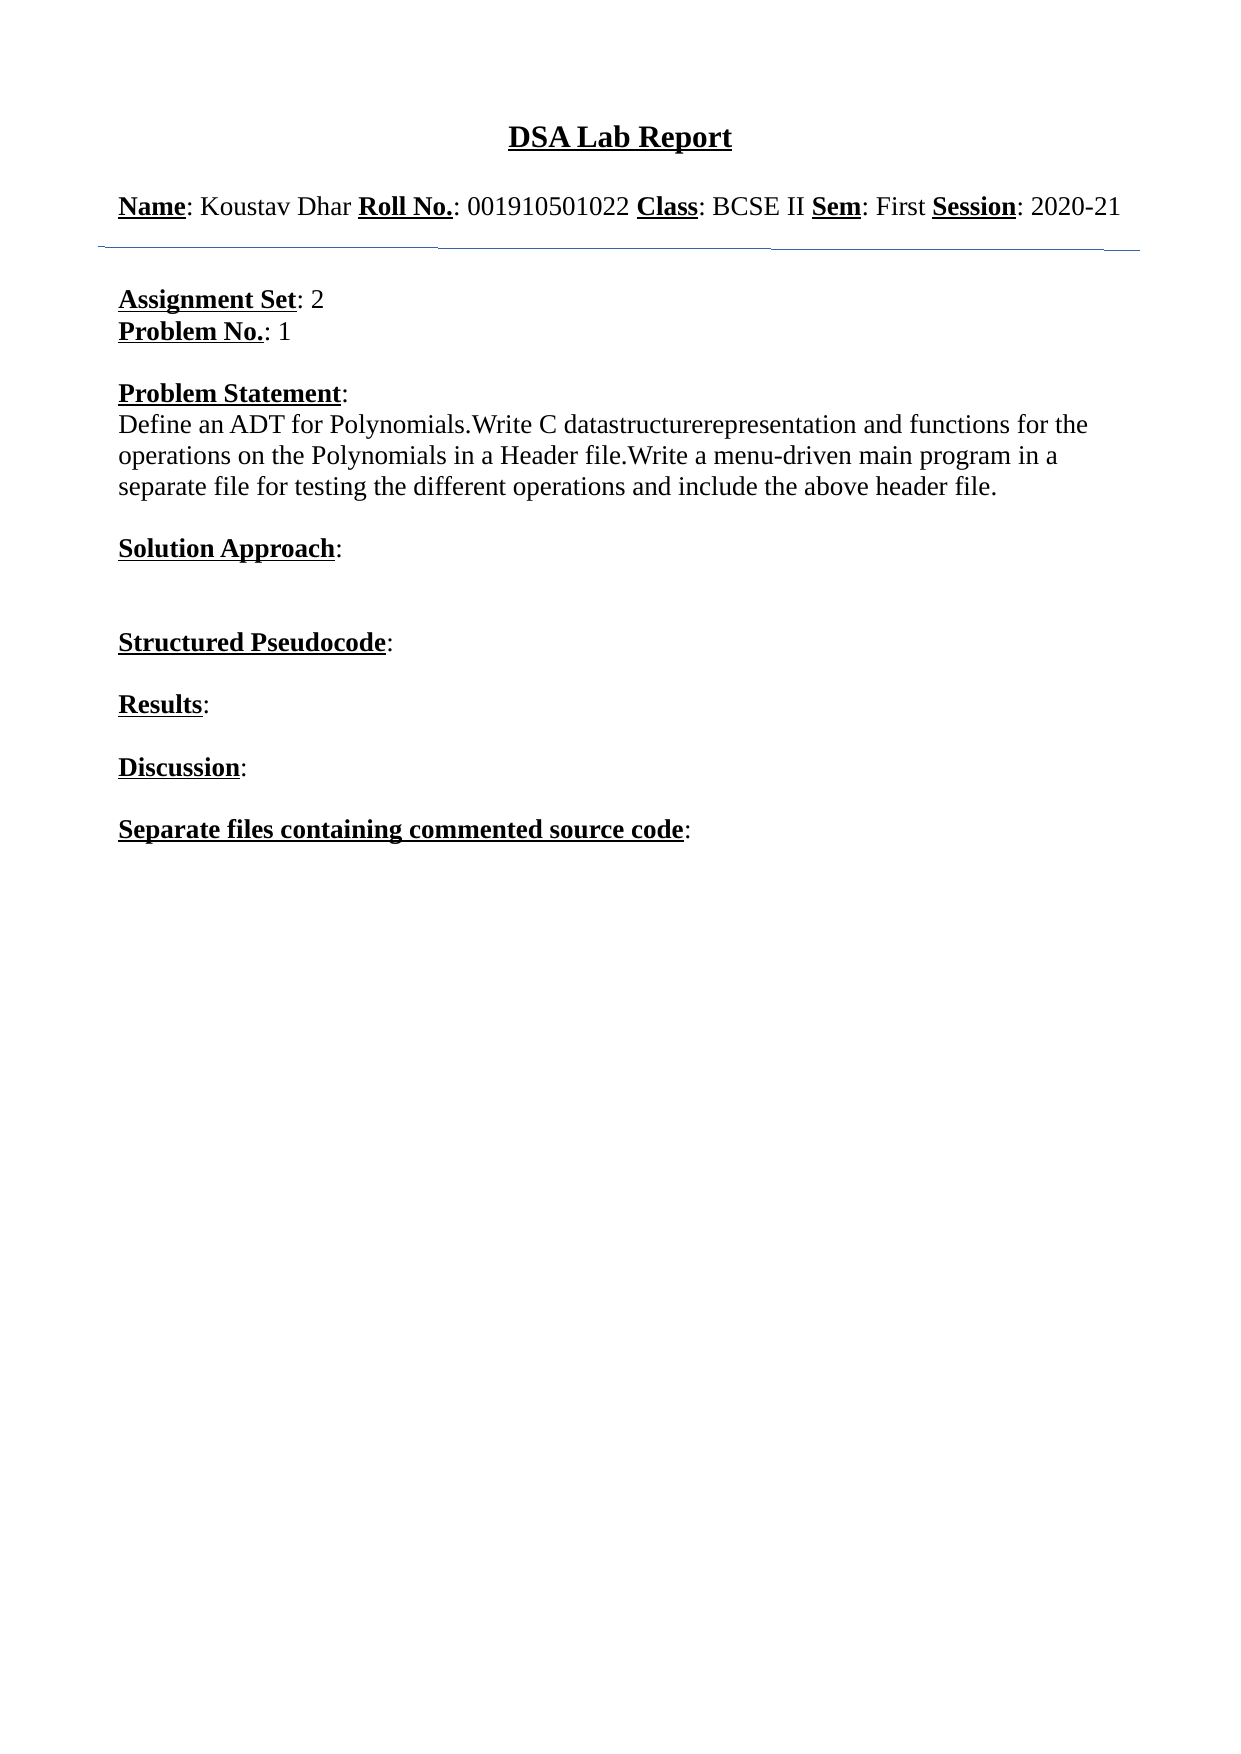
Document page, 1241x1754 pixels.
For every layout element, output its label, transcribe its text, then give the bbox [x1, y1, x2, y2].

text DSA Lab Report [118, 118, 1122, 154]
text Results: [118, 688, 1122, 719]
text Name: Koustav Dhar Roll No.: 001910501022 Class: BCSE II Sem: First Session: 2020-21 [118, 190, 1122, 221]
text Separate files containing commented source code: [118, 813, 1122, 844]
text Problem No.: 1 [118, 314, 1122, 346]
text Assignment Set: 2 [118, 283, 1122, 314]
text Discussion: [118, 751, 1122, 782]
text Solution Approach: [118, 533, 1122, 564]
text Define an ADT for Polynomials.Write C datastructurerepresentation and functions for the operations on the Polynomials in a Header file.Write a menu-driven main program in a separate file for testing the different operations and include the above header file. [118, 408, 1122, 501]
text Problem Statement: [118, 377, 1122, 408]
text Structured Pseudocode: [118, 626, 1122, 657]
